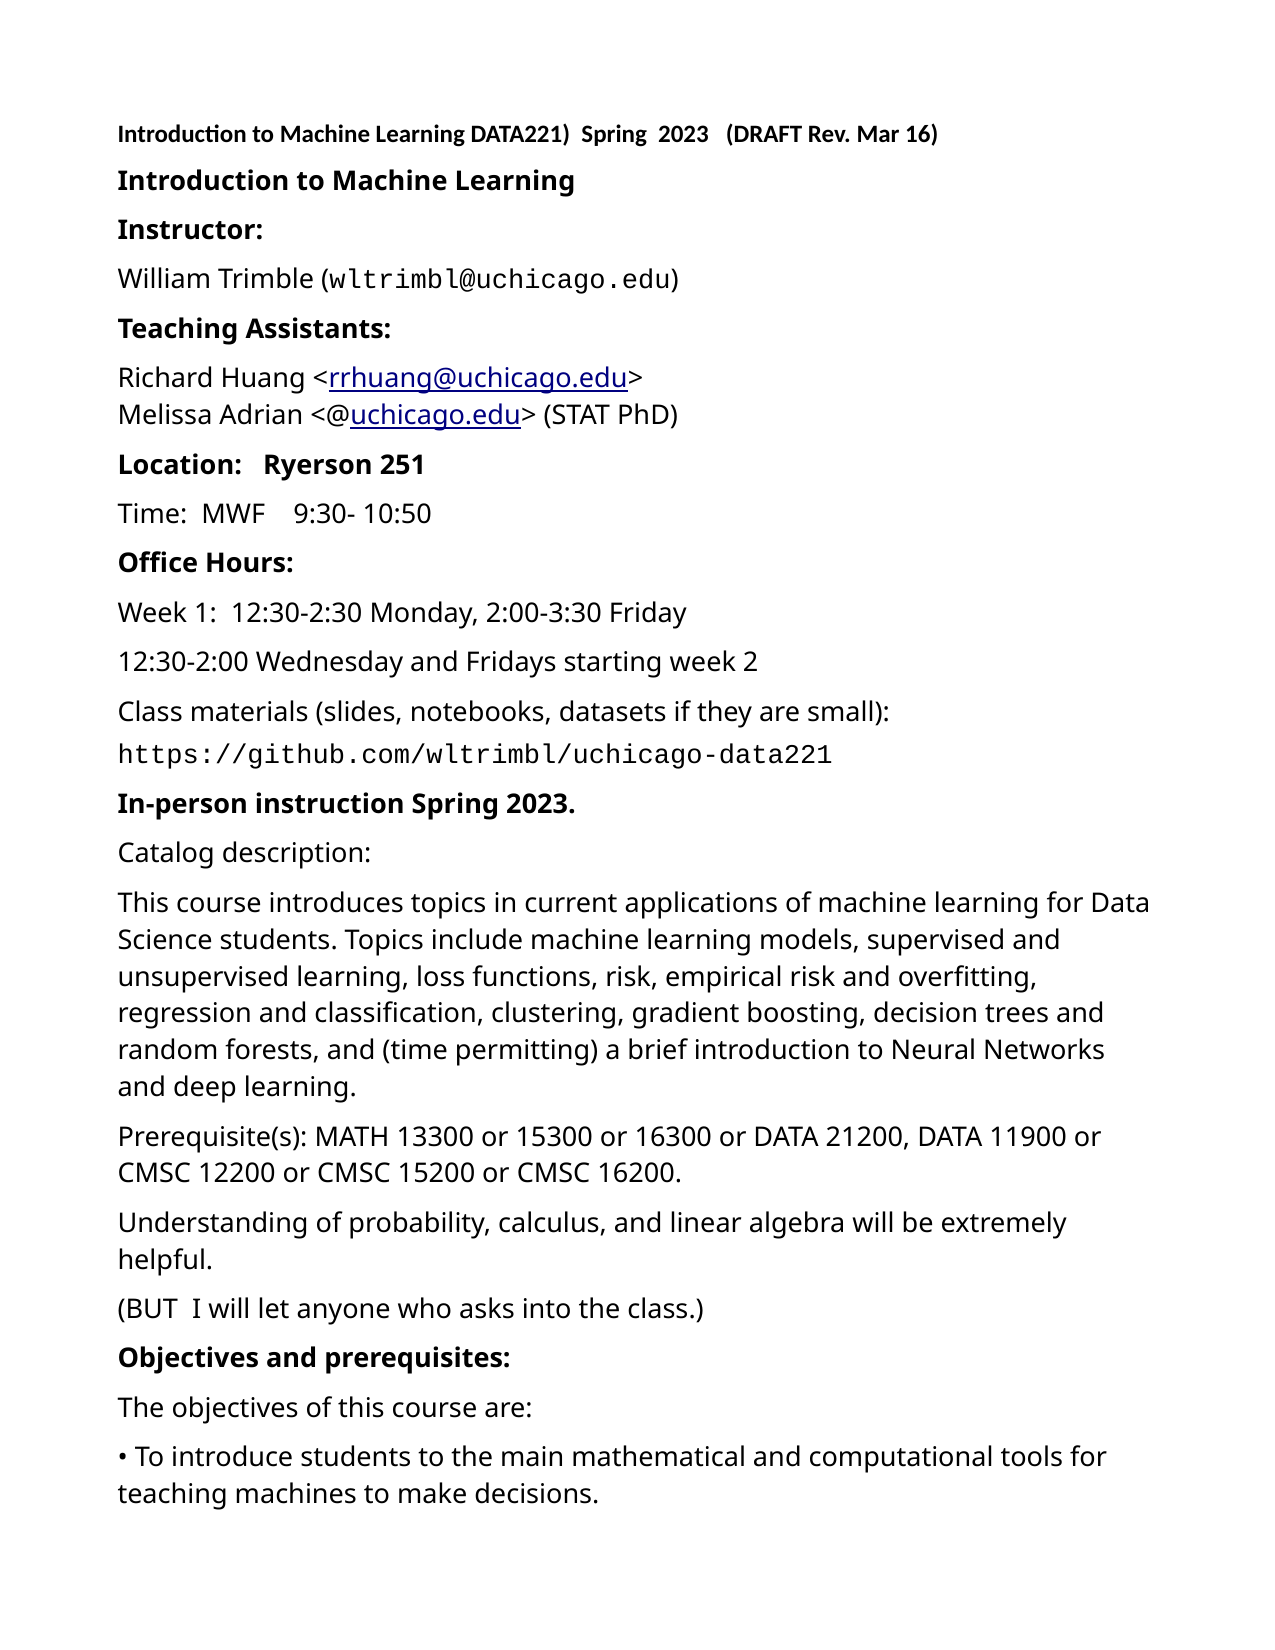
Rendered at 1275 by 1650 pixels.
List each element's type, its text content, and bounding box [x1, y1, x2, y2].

text Introduction to Machine Learning [117, 161, 1158, 198]
text (BUT I will let anyone who asks into the class.) [117, 1289, 1158, 1326]
text 12:30-2:00 Wednesday and Fridays starting week 2 [117, 643, 1158, 679]
text Introduction to Machine Learning DATA221) Spring 2023 (DRAFT Rev. Mar 16) [117, 118, 1158, 149]
text Week 1: 12:30-2:30 Monday, 2:00-3:30 Friday [117, 593, 1158, 630]
text Understanding of probability, calculus, and linear algebra will be extremely helpful. [117, 1203, 1158, 1277]
text Instructor: [117, 211, 1158, 247]
text Location: Ryerson 251 [117, 445, 1158, 482]
text In-person instruction Spring 2023. [117, 784, 1158, 821]
text • To introduce students to the main mathematical and computational tools for teaching machines to make decisions. [117, 1438, 1158, 1511]
text This course introduces topics in current applications of machine learning for Data Science students. Topics include machine learning models, supervised and unsupervised learning, loss functions, risk, empirical risk and overfitting, regression and classification, clustering, gradient boosting, decision trees and random forests, and (time permitting) a brief introduction to Neural Networks and deep learning. [117, 883, 1158, 1104]
text Time: MWF 9:30- 10:50 [117, 494, 1158, 531]
text The objectives of this course are: [117, 1388, 1158, 1425]
text https://github.com/wltrimbl/uchicago-data221 [117, 741, 1158, 772]
text Prerequisite(s): MATH 13300 or 15300 or 16300 or DATA 21200, DATA 11900 or CMSC 12200 or CMSC 15200 or CMSC 16200. [117, 1117, 1158, 1191]
text Richard Huang <rrhuang@uchicago.edu> Melissa Adrian <@uchicago.edu> (STAT PhD) [117, 359, 1158, 433]
text Catalog description: [117, 834, 1158, 871]
text Class materials (slides, notebooks, datasets if they are small): [117, 692, 1158, 729]
text Office Hours: [117, 544, 1158, 581]
text Objectives and prerequisites: [117, 1339, 1158, 1376]
text Teaching Assistants: [117, 309, 1158, 346]
text William Trimble (wltrimbl@uchicago.edu) [117, 260, 1158, 297]
